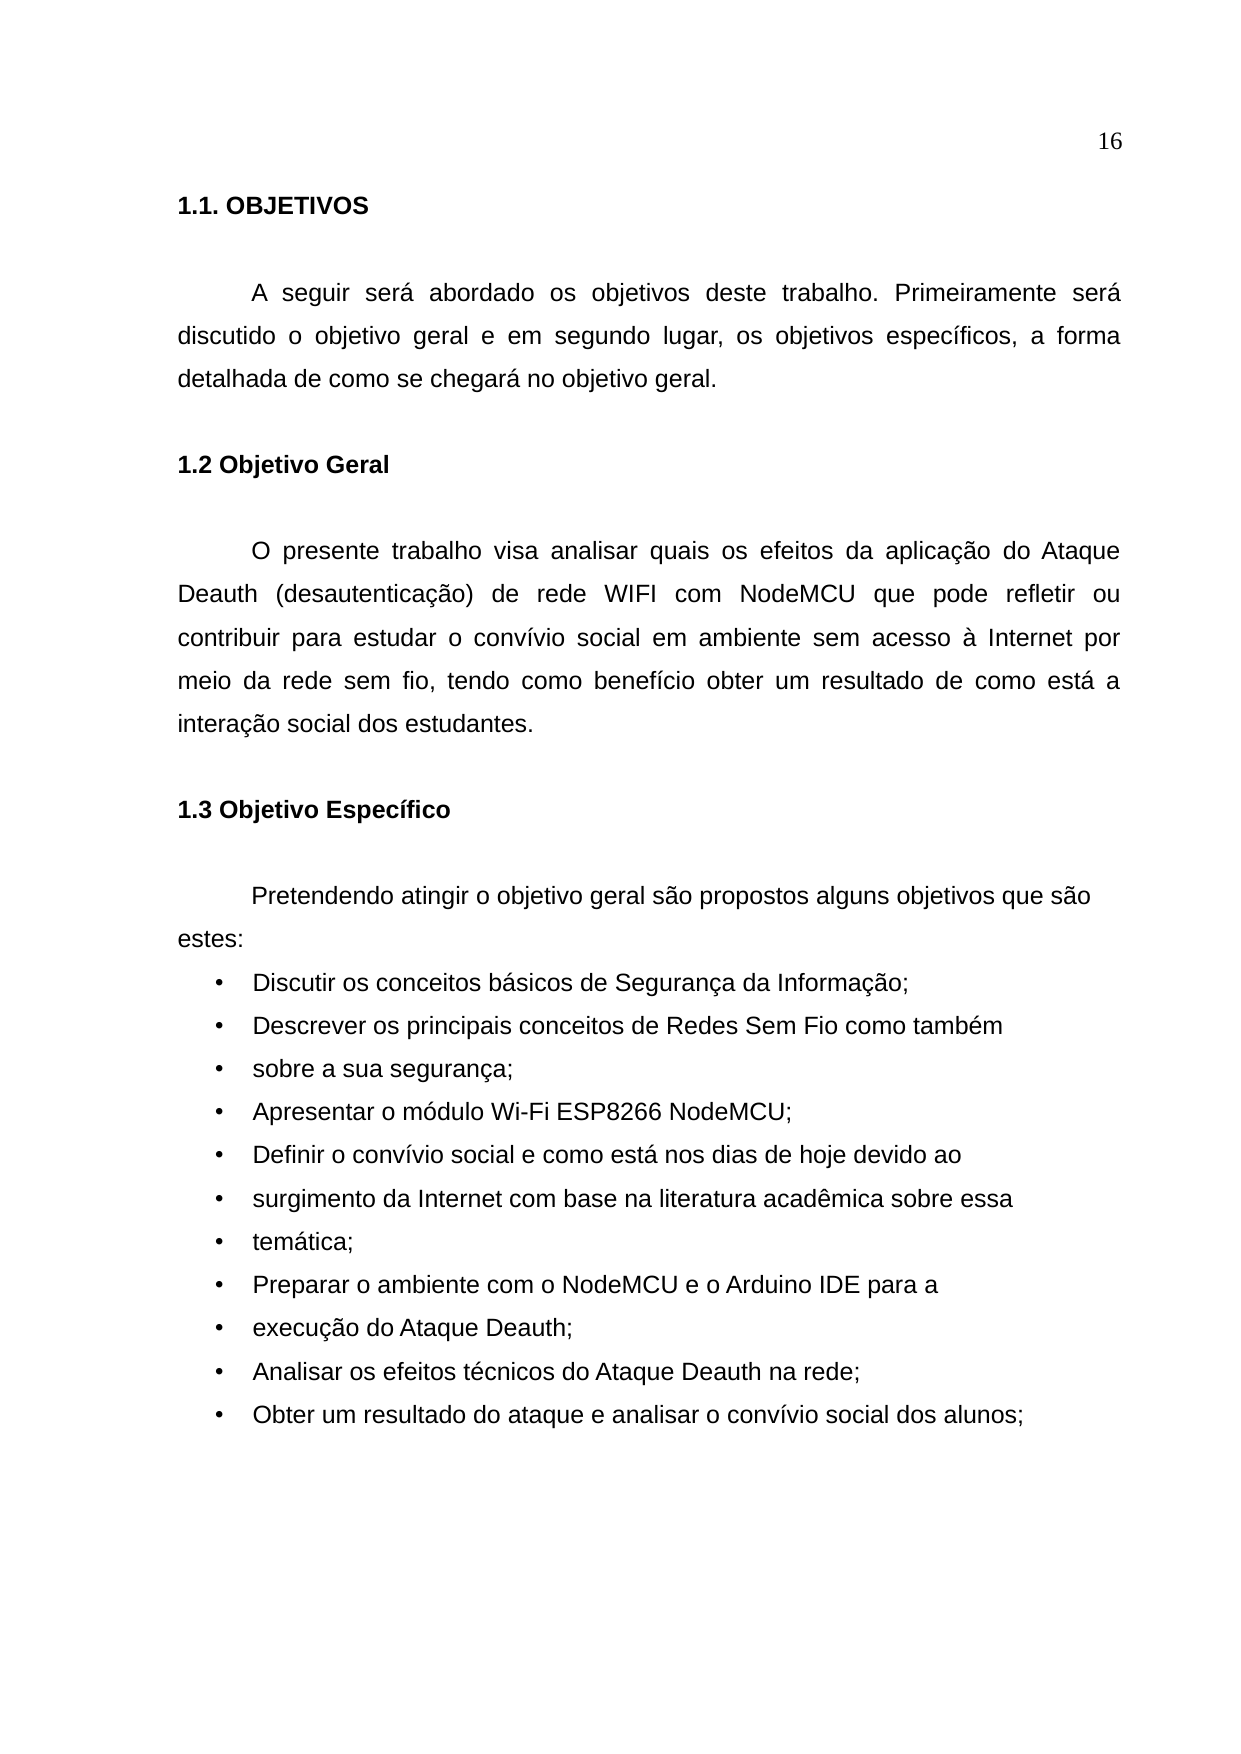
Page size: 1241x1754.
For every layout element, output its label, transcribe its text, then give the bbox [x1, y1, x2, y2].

list Discutir os conceitos básicos de Segurança da Informação; [215, 967, 1122, 996]
list sobre a sua segurança; [215, 1054, 1122, 1083]
list Definir o convívio social e como está nos dias de hoje devido ao [215, 1140, 1122, 1169]
text O presente trabalho visa analisar quais os efeitos da aplicação do Ataque Deauth (desautenticação) de rede WIFI com NodeMCU que pode refletir ou contribuir para estudar o convívio social em ambiente sem acesso à Internet por meio da rede sem fio, tendo como benefício obter um resultado de como está a interação social dos estudantes. [177, 536, 1122, 737]
text 1.3 Objetivo Específico [177, 795, 1122, 824]
list Analisar os efeitos técnicos do Ataque Deauth na rede; [215, 1357, 1122, 1385]
text 1.2 Objetivo Geral [177, 450, 1122, 479]
list surgimento da Internet com base na literatura acadêmica sobre essa [215, 1184, 1122, 1212]
list Apresentar o módulo Wi-Fi ESP8266 NodeMCU; [215, 1097, 1122, 1126]
text A seguir será abordado os objetivos deste trabalho. Primeiramente será discutido o objetivo geral e em segundo lugar, os objetivos específicos, a forma detalhada de como se chegará no objetivo geral. [177, 277, 1122, 392]
list execução do Ataque Deauth; [215, 1313, 1122, 1342]
text Pretendendo atingir o objetivo geral são propostos alguns objetivos que são [177, 881, 1122, 910]
text estes: [177, 924, 1122, 953]
text 1.1. OBJETIVOS [177, 191, 1122, 220]
list Obter um resultado do ataque e analisar o convívio social dos alunos; [215, 1400, 1122, 1429]
list temática; [215, 1227, 1122, 1256]
list Descrever os principais conceitos de Redes Sem Fio como também [215, 1011, 1122, 1039]
list Preparar o ambiente com o NodeMCU e o Arduino IDE para a [215, 1270, 1122, 1299]
